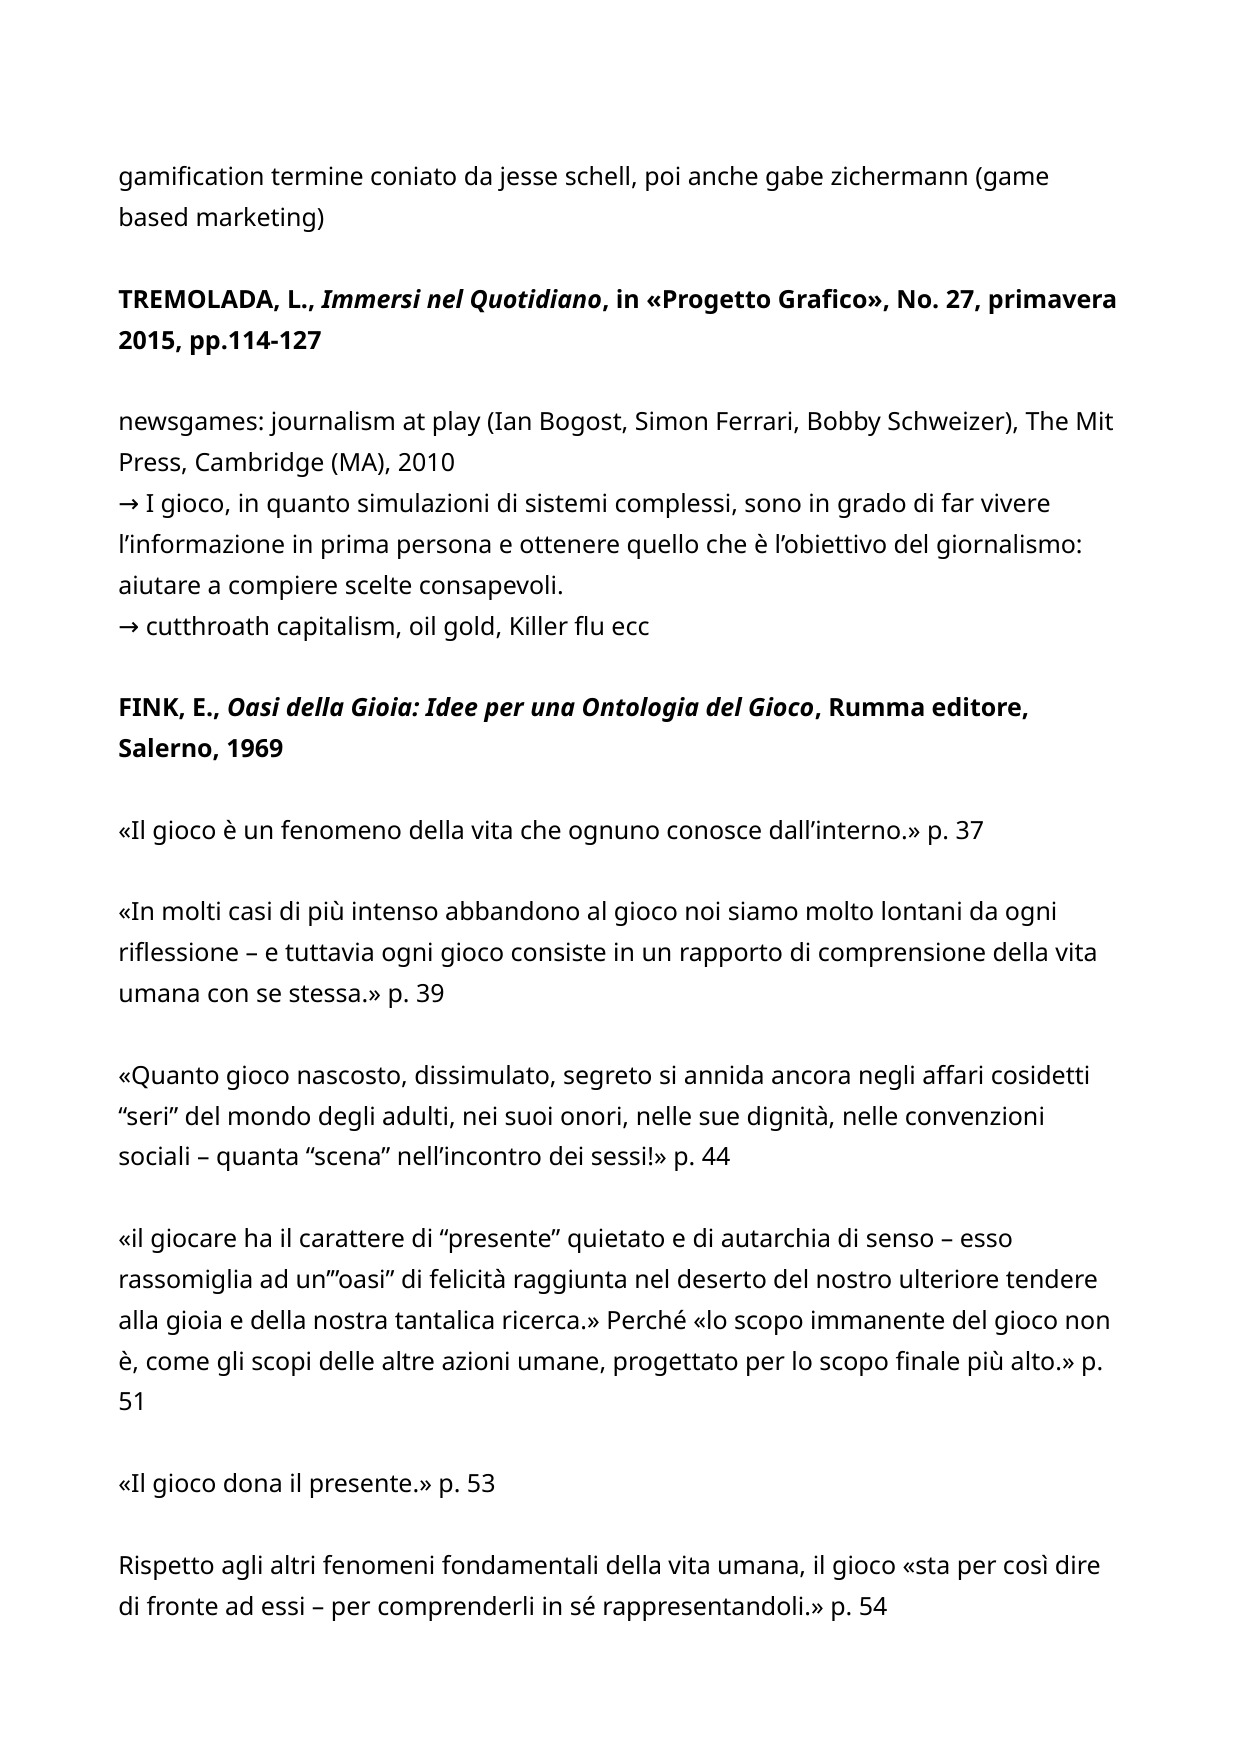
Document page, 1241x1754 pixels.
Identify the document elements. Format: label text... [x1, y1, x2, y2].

text «Il gioco è un fenomeno della vita che ognuno conosce dall’interno.» p. 37 [118, 812, 1122, 846]
text «il giocare ha il carattere di “presente” quietato e di autarchia di senso – esso rassomiglia ad un’”oasi” di felicità raggiunta nel deserto del nostro ulteriore tendere alla gioia e della nostra tantalica ricerca.» Perché «lo scopo immanente del gioco non è, come gli scopi delle altre azioni umane, progettato per lo scopo finale più alto.» p. 51 [118, 1221, 1122, 1418]
text «In molti casi di più intenso abbandono al gioco noi siamo molto lontani da ogni riflessione – e tuttavia ogni gioco consiste in un rapporto di comprensione della vita umana con se stessa.» p. 39 [118, 894, 1122, 1010]
text newsgames: journalism at play (Ian Bogost, Simon Ferrari, Bobby Schweizer), The Mit Press, Cambridge (MA), 2010 [118, 404, 1122, 479]
text gamification termine coniato da jesse schell, poi anche gabe zichermann (game based marketing) [118, 159, 1122, 234]
text TREMOLADA, L., Immersi nel Quotidiano, in «Progetto Grafico», No. 27, primavera 2015, pp.114-127 [118, 281, 1122, 356]
text «Quanto gioco nascosto, dissimulato, segreto si annida ancora negli affari cosidetti “seri” del mondo degli adulti, nei suoi onori, nelle sue dignità, nelle convenzioni sociali – quanta “scena” nell’incontro dei sessi!» p. 44 [118, 1057, 1122, 1173]
text → I gioco, in quanto simulazioni di sistemi complessi, sono in grado di far vivere l’informazione in prima persona e ottenere quello che è l’obiettivo del giornalismo: aiutare a compiere scelte consapevoli. [118, 486, 1122, 601]
text FINK, E., Oasi della Gioia: Idee per una Ontologia del Gioco, Rumma editore, Salerno, 1969 [118, 690, 1122, 765]
text → cutthroath capitalism, oil gold, Killer flu ecc [118, 608, 1122, 642]
text «Il gioco dona il presente.» p. 53 [118, 1466, 1122, 1500]
text Rispetto agli altri fenomeni fondamentali della vita umana, il gioco «sta per così dire di fronte ad essi – per comprenderli in sé rappresentandoli.» p. 54 [118, 1547, 1122, 1622]
